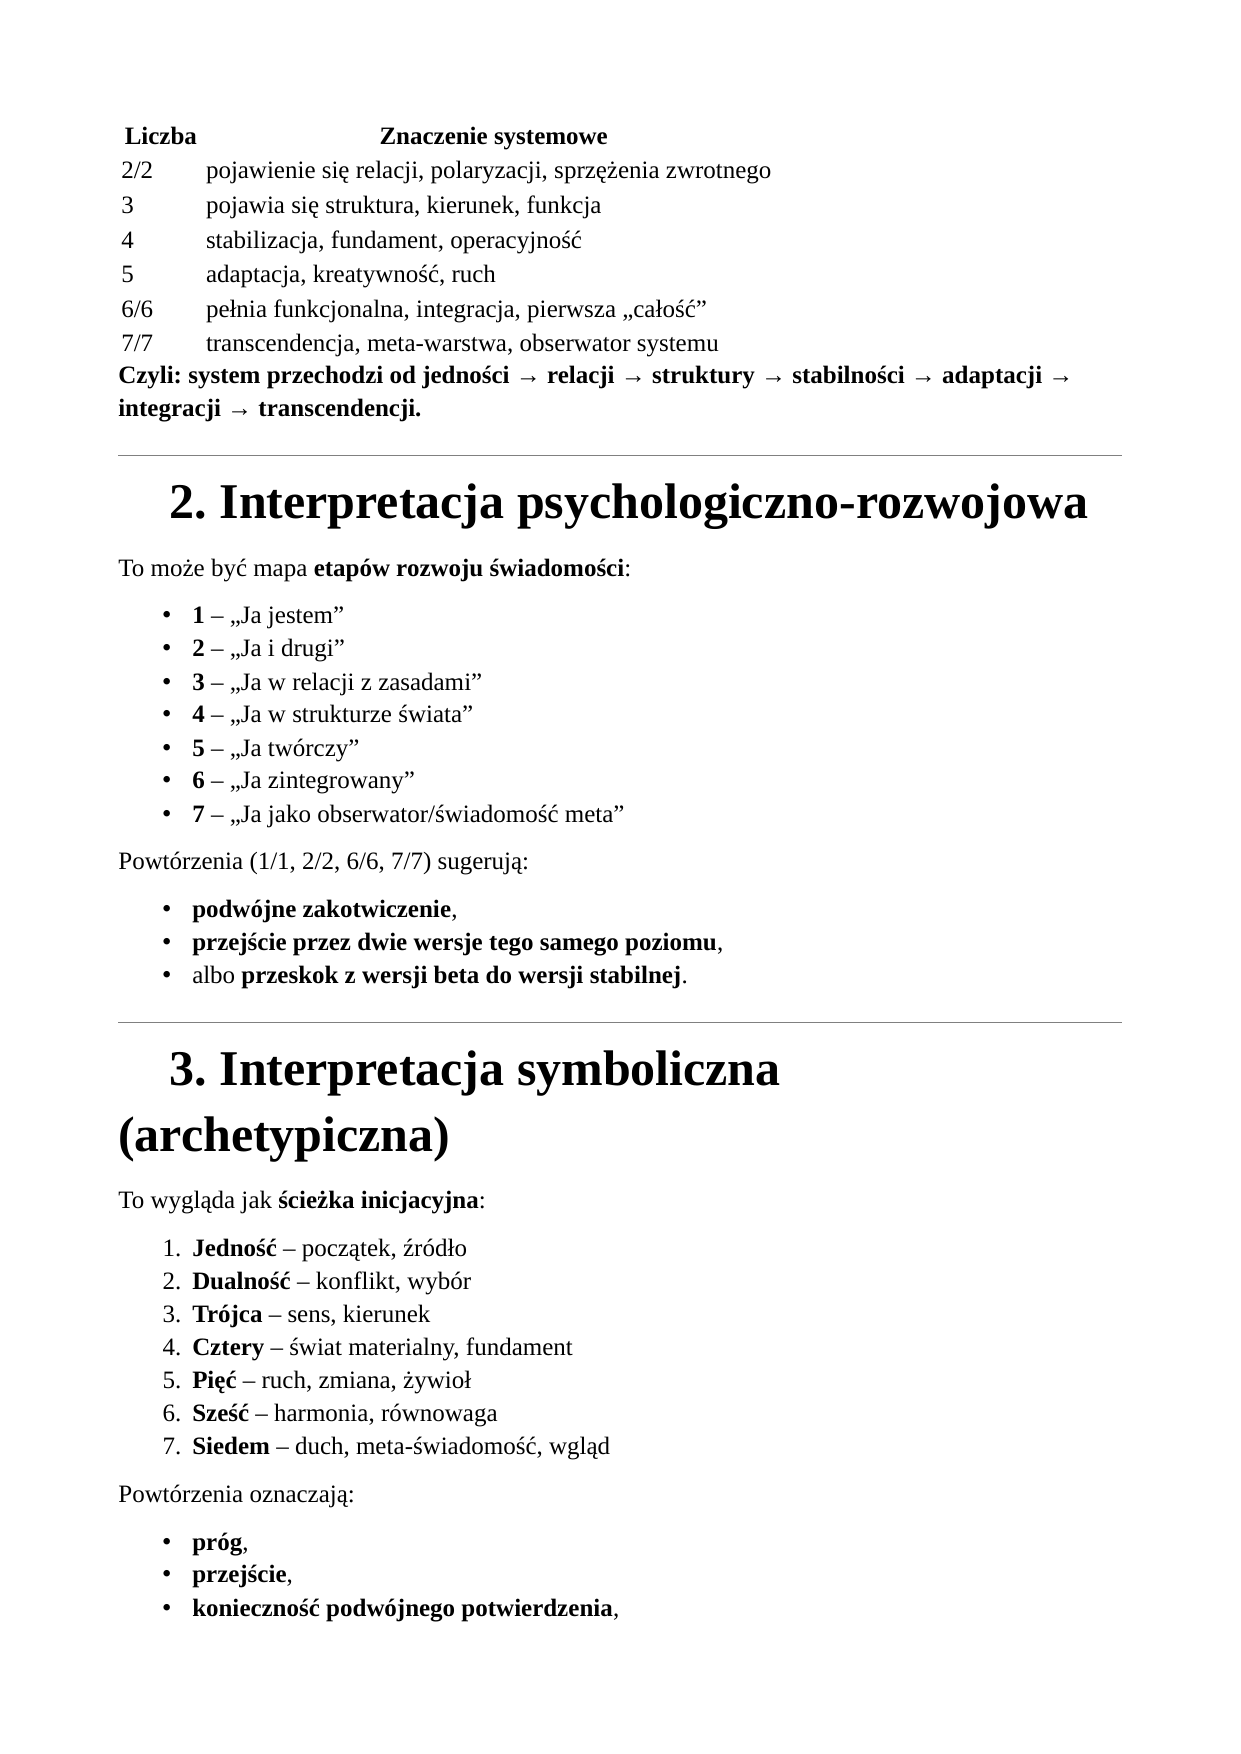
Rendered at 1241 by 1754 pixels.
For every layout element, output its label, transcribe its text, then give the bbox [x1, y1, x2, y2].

subtitle 🔹 2. Interpretacja psychologiczno‑rozwojowa [118, 472, 1122, 530]
list 3 – „Ja w relacji z zasadami” [162, 667, 1122, 695]
table_cell pojawienie się relacji, polaryzacji, sprzężenia zwrotnego [203, 153, 784, 187]
table_cell 7/7 [118, 326, 203, 360]
list 2 – „Ja i drugi” [162, 633, 1122, 662]
list Trójca – sens, kierunek [162, 1299, 1122, 1328]
table_cell stabilizacja, fundament, operacyjność [203, 222, 784, 256]
list Dualność – konflikt, wybór [162, 1266, 1122, 1295]
list przejście, [162, 1559, 1122, 1588]
table_cell 6/6 [118, 291, 203, 326]
list konieczność podwójnego potwierdzenia, [162, 1593, 1122, 1621]
list 7 – „Ja jako obserwator/świadomość meta” [162, 799, 1122, 827]
list 6 – „Ja zintegrowany” [162, 766, 1122, 794]
list przejście przez dwie wersje tego samego poziomu, [162, 927, 1122, 956]
table_cell adaptacja, kreatywność, ruch [203, 256, 784, 291]
text To wygląda jak ścieżka inicjacyjna: [118, 1186, 1122, 1214]
table_header Znaczenie systemowe [203, 118, 784, 153]
table_cell 2/2 [118, 153, 203, 187]
table_cell pełnia funkcjonalna, integracja, pierwsza „całość” [203, 291, 784, 326]
subtitle 🔹 3. Interpretacja symboliczna (archetypiczna) [118, 1039, 1122, 1162]
table_cell 3 [118, 187, 203, 222]
text Powtórzenia (1/1, 2/2, 6/6, 7/7) sugerują: [118, 846, 1122, 875]
table_cell pojawia się struktura, kierunek, funkcja [203, 187, 784, 222]
list Sześć – harmonia, równowaga [162, 1398, 1122, 1427]
list 1 – „Ja jestem” [162, 601, 1122, 629]
text Czyli: system przechodzi od jedności → relacji → struktury → stabilności → adaptacji → integracji → transcendencji. [118, 360, 1122, 422]
text Powtórzenia oznaczają: [118, 1479, 1122, 1508]
list Siedem – duch, meta‑świadomość, wgląd [162, 1431, 1122, 1460]
table_cell 5 [118, 256, 203, 291]
table_cell transcendencja, meta‑warstwa, obserwator systemu [203, 326, 784, 360]
table_cell 4 [118, 222, 203, 256]
list 5 – „Ja twórczy” [162, 733, 1122, 761]
list Jedność – początek, źródło [162, 1233, 1122, 1262]
text To może być mapa etapów rozwoju świadomości: [118, 553, 1122, 582]
list Cztery – świat materialny, fundament [162, 1332, 1122, 1361]
table_header Liczba [118, 118, 203, 153]
list podwójne zakotwiczenie, [162, 894, 1122, 923]
list próg, [162, 1527, 1122, 1555]
list Pięć – ruch, zmiana, żywioł [162, 1365, 1122, 1394]
list 4 – „Ja w strukturze świata” [162, 699, 1122, 728]
list albo przeskok z wersji beta do wersji stabilnej. [162, 960, 1122, 989]
